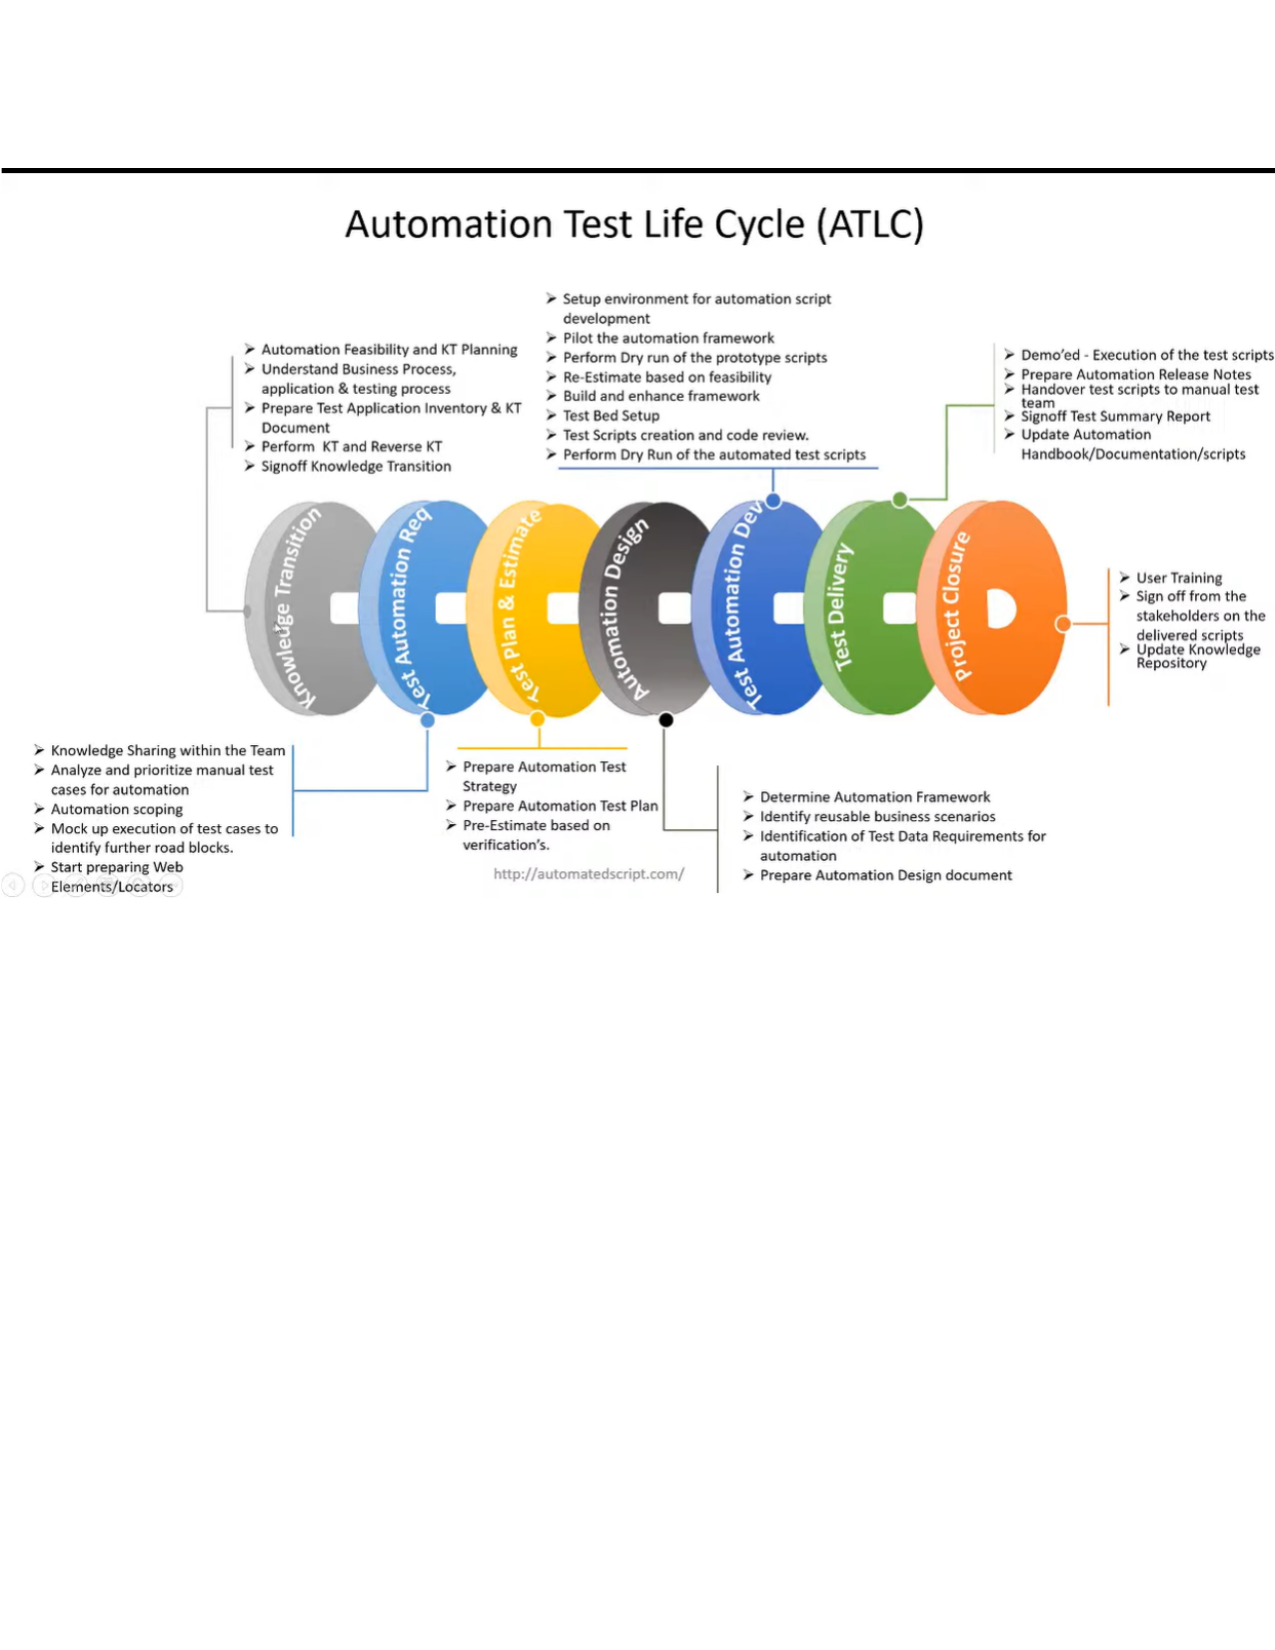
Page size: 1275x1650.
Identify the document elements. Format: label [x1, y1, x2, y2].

picture [1, 168, 1275, 898]
